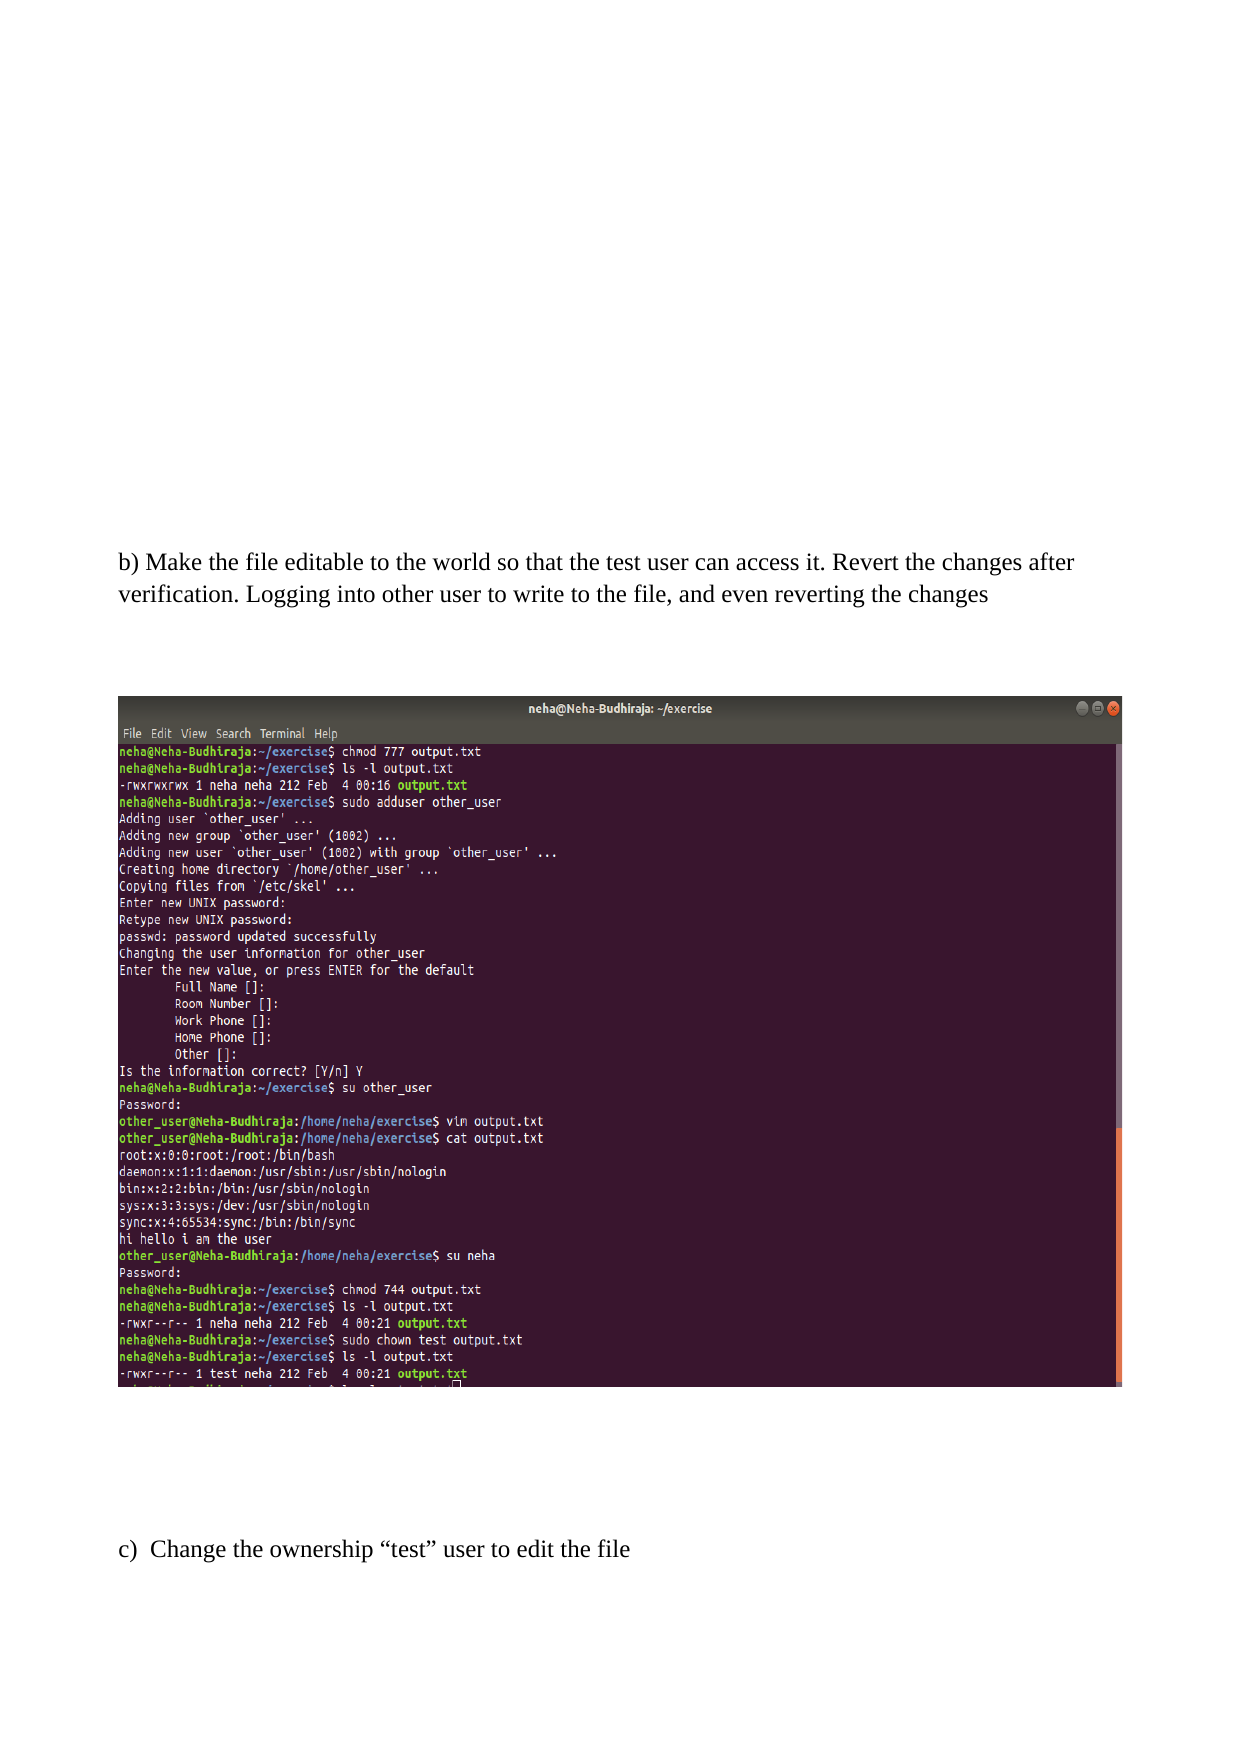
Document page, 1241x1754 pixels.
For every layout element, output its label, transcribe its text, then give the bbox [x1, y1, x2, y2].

text b) Make the file editable to the world so that the test user can access it. Revert the changes after verification. Logging into other user to write to the file, and even reverting the changes [118, 547, 1122, 608]
picture [118, 696, 1123, 1387]
text c) Change the ownership “test” user to edit the file [118, 1534, 1122, 1563]
